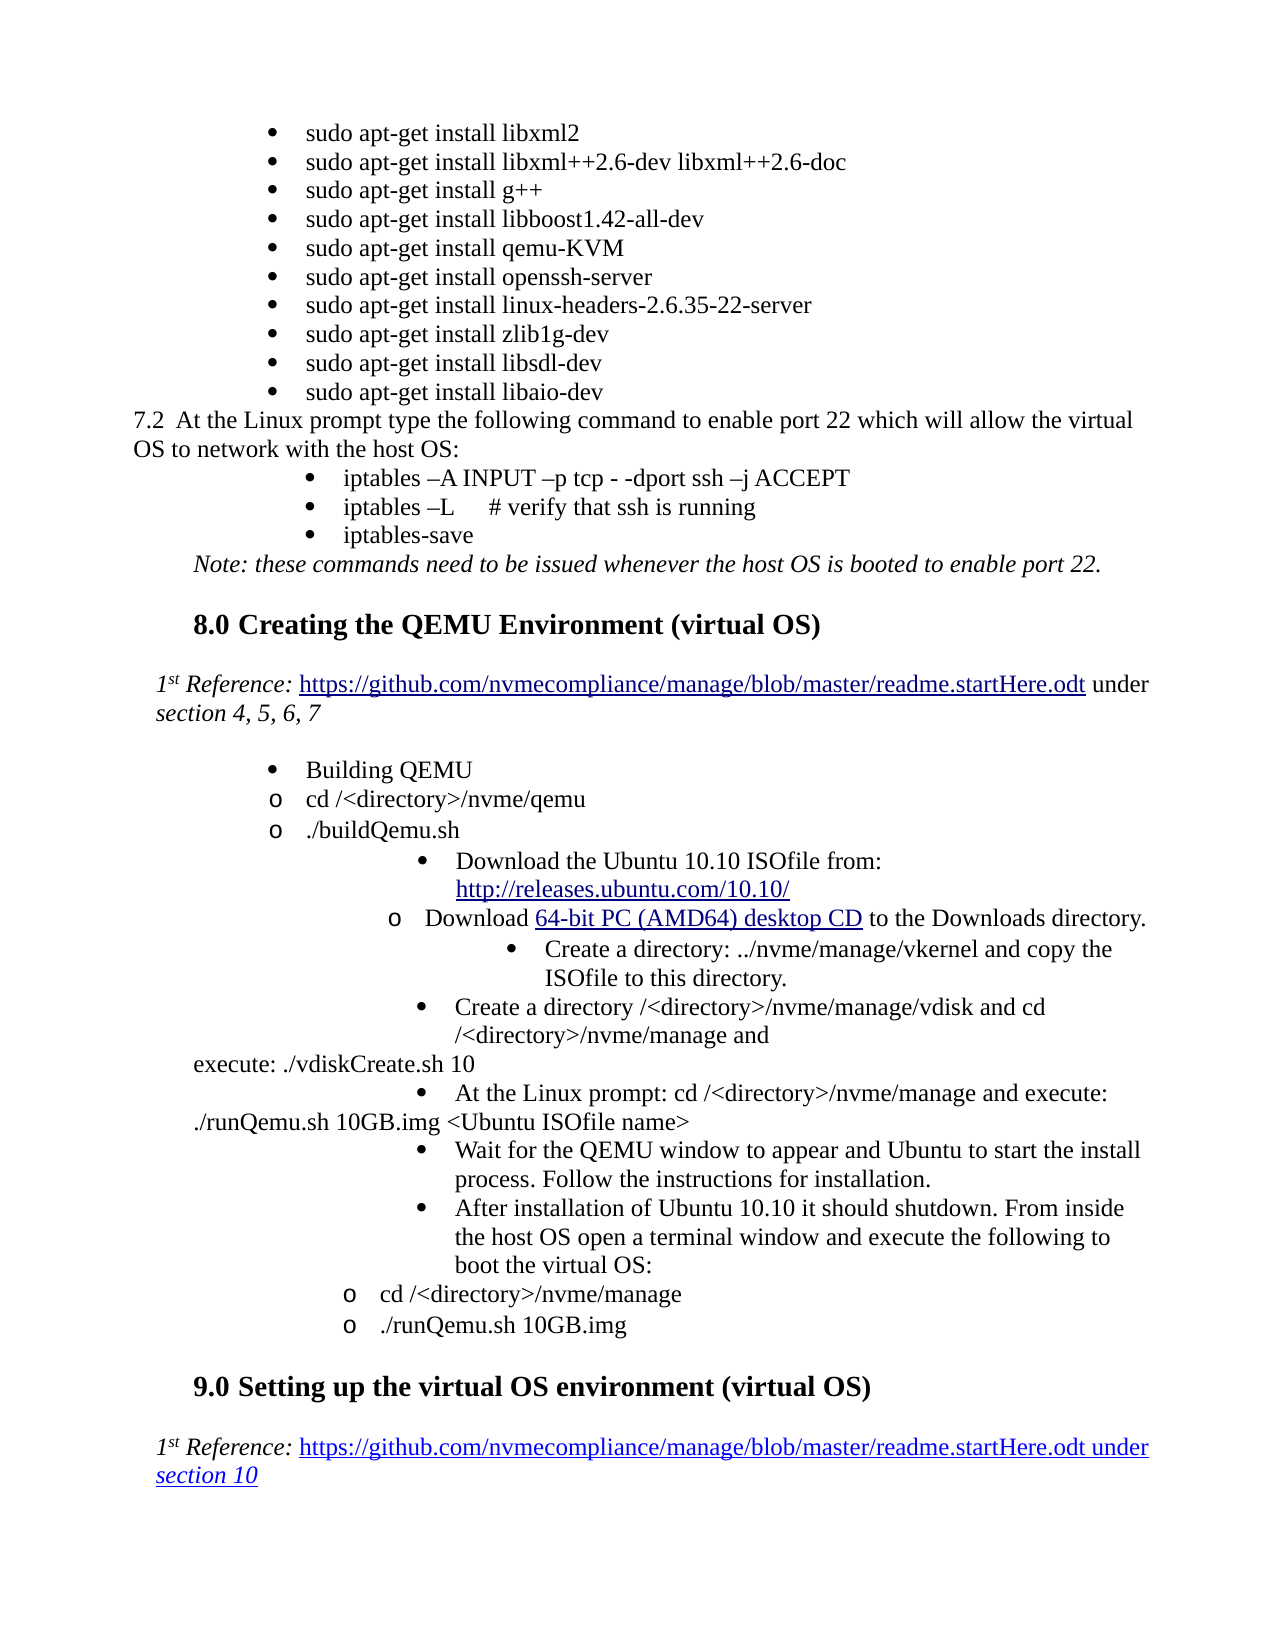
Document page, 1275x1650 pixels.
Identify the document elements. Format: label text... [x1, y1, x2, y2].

list Create a directory: ../nvme/manage/vkernel and copy the ISOfile to this directory. [507, 934, 1157, 992]
list sudo apt-get install libxml2 [268, 118, 1157, 147]
list iptables –L # verify that ssh is running [306, 492, 1157, 521]
list cd /<directory>/nvme/qemu [268, 784, 1157, 815]
list Wait for the QEMU window to appear and Ubuntu to start the install process. Follow the instructions for installation. [417, 1135, 1157, 1193]
list Create a directory /<directory>/nvme/manage/vdisk and cd /<directory>/nvme/manage and [417, 992, 1157, 1049]
list Download the Ubuntu 10.10 ISOfile from: http://releases.ubuntu.com/10.10/ [418, 846, 1157, 903]
list Creating the QEMU Environment (virtual OS) [193, 607, 1157, 640]
list sudo apt-get install libxml++2.6-dev libxml++2.6-doc [268, 147, 1157, 176]
list sudo apt-get install libboost1.42-all-dev [268, 204, 1157, 233]
text 1st Reference: https://github.com/nvmecompliance/manage/blob/master/readme.startHere.odt under section 4, 5, 6, 7 [156, 669, 1157, 727]
list sudo apt-get install zlib1g-dev [268, 319, 1157, 348]
list Setting up the virtual OS environment (virtual OS) [193, 1369, 1157, 1403]
list execute: ./vdiskCreate.sh 10 [193, 1049, 1157, 1078]
list After installation of Ubuntu 10.10 it should shutdown. From inside the host OS open a terminal window and execute the following to boot the virtual OS: [417, 1193, 1157, 1279]
text ./runQemu.sh 10GB.img <Ubuntu ISOfile name> [193, 1107, 1157, 1135]
list sudo apt-get install qemu-KVM [268, 233, 1157, 262]
list sudo apt-get install libsdl-dev [268, 348, 1157, 377]
list iptables –A INPUT –p tcp - -dport ssh –j ACCEPT [306, 463, 1157, 492]
list ./buildQemu.sh [268, 815, 1157, 846]
text Note: these commands need to be issued whenever the host OS is booted to enable port 22. [193, 549, 1157, 578]
list sudo apt-get install openssh-server [268, 262, 1157, 291]
text 1st Reference: https://github.com/nvmecompliance/manage/blob/master/readme.startHere.odt under section 10 [156, 1432, 1157, 1489]
list Building QEMU [268, 755, 1157, 784]
list sudo apt-get install linux-headers-2.6.35-22-server [268, 291, 1157, 319]
list At the Linux prompt: cd /<directory>/nvme/manage and execute: [417, 1078, 1157, 1107]
list sudo apt-get install libaio-dev [268, 377, 1157, 406]
list Download 64-bit PC (AMD64) desktop CD to the Downloads directory. [387, 903, 1157, 934]
list sudo apt-get install g++ [268, 176, 1157, 204]
list ./runQemu.sh 10GB.img [342, 1310, 1157, 1341]
list iptables-save [306, 521, 1157, 549]
list cd /<directory>/nvme/manage [342, 1279, 1157, 1310]
text 7.2 At the Linux prompt type the following command to enable port 22 which will allow the virtual OS to network with the host OS: [133, 406, 1157, 463]
